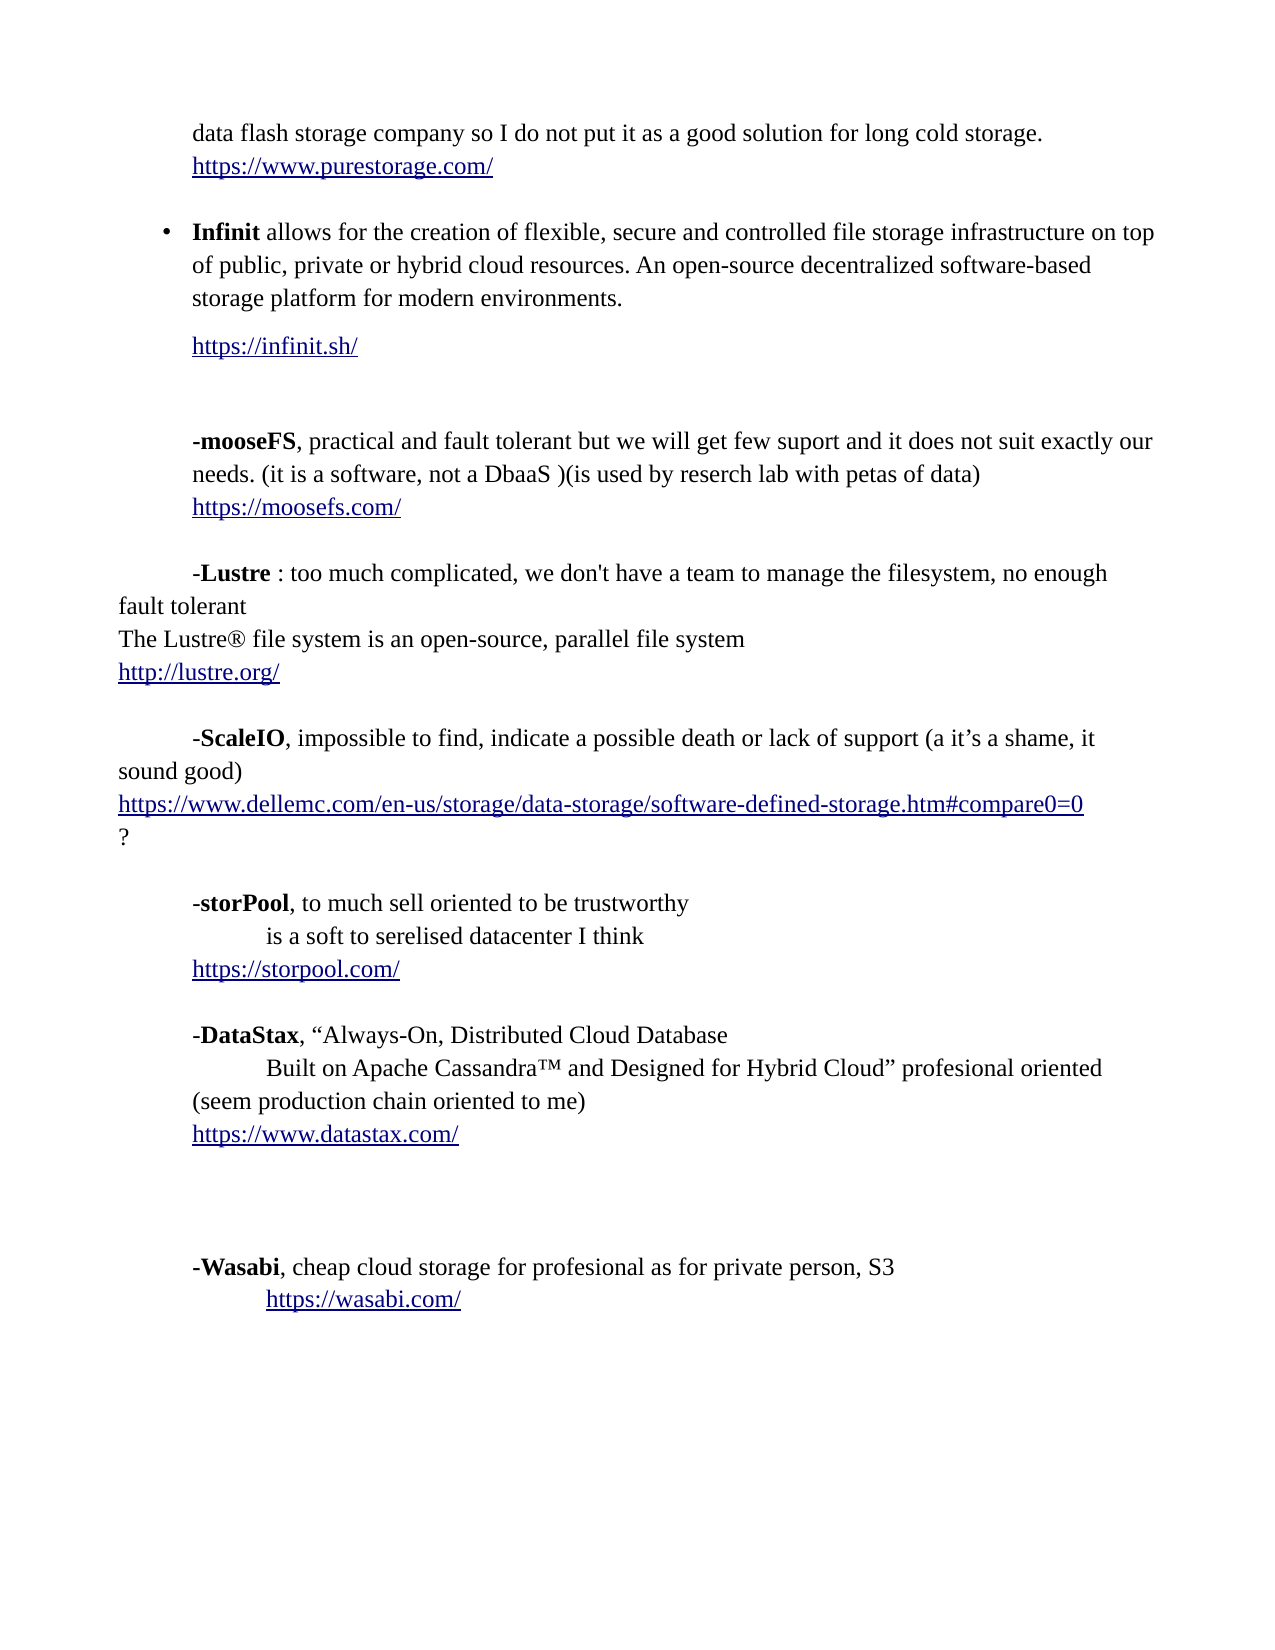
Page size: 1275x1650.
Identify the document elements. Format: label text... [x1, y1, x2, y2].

text -ScaleIO, impossible to find, indicate a possible death or lack of support (a it’s a shame, it sound good) [118, 723, 1157, 785]
text -storPool, to much sell oriented to be trustworthy [118, 888, 1157, 917]
list https://infinit.sh/ [162, 331, 1157, 359]
text https://www.datastax.com/ [118, 1119, 1157, 1148]
text data flash storage company so I do not put it as a good solution for long cold storage. [118, 118, 1157, 147]
text The Lustre® file system is an open-source, parallel file system [118, 624, 1157, 653]
text https://www.dellemc.com/en-us/storage/data-storage/software-defined-storage.htm#compare0=0 [118, 789, 1157, 818]
text -DataStax, “Always-On, Distributed Cloud Database Built on Apache Cassandra™ and Designed for Hybrid Cloud” profesional oriented (seem production chain oriented to me) [118, 1020, 1157, 1115]
text -Wasabi, cheap cloud storage for profesional as for private person, S3 [118, 1252, 1157, 1280]
text is a soft to serelised datacenter I think [118, 921, 1157, 950]
text https://storpool.com/ [118, 954, 1157, 983]
text https://wasabi.com/ [118, 1284, 1157, 1313]
text -mooseFS, practical and fault tolerant but we will get few suport and it does not suit exactly our needs. (it is a software, not a DbaaS )(is used by reserch lab with petas of data) [118, 426, 1157, 488]
text https://www.purestorage.com/ [118, 151, 1157, 180]
text -Lustre : too much complicated, we don't have a team to manage the filesystem, no enough fault tolerant [118, 558, 1157, 620]
text http://lustre.org/ [118, 657, 1157, 686]
text ? [118, 822, 1157, 851]
list Infinit allows for the creation of flexible, secure and controlled file storage infrastructure on top of public, private or hybrid cloud resources. An open-source decentralized software-based storage platform for modern environments. [162, 217, 1157, 312]
text https://moosefs.com/ [118, 492, 1157, 521]
